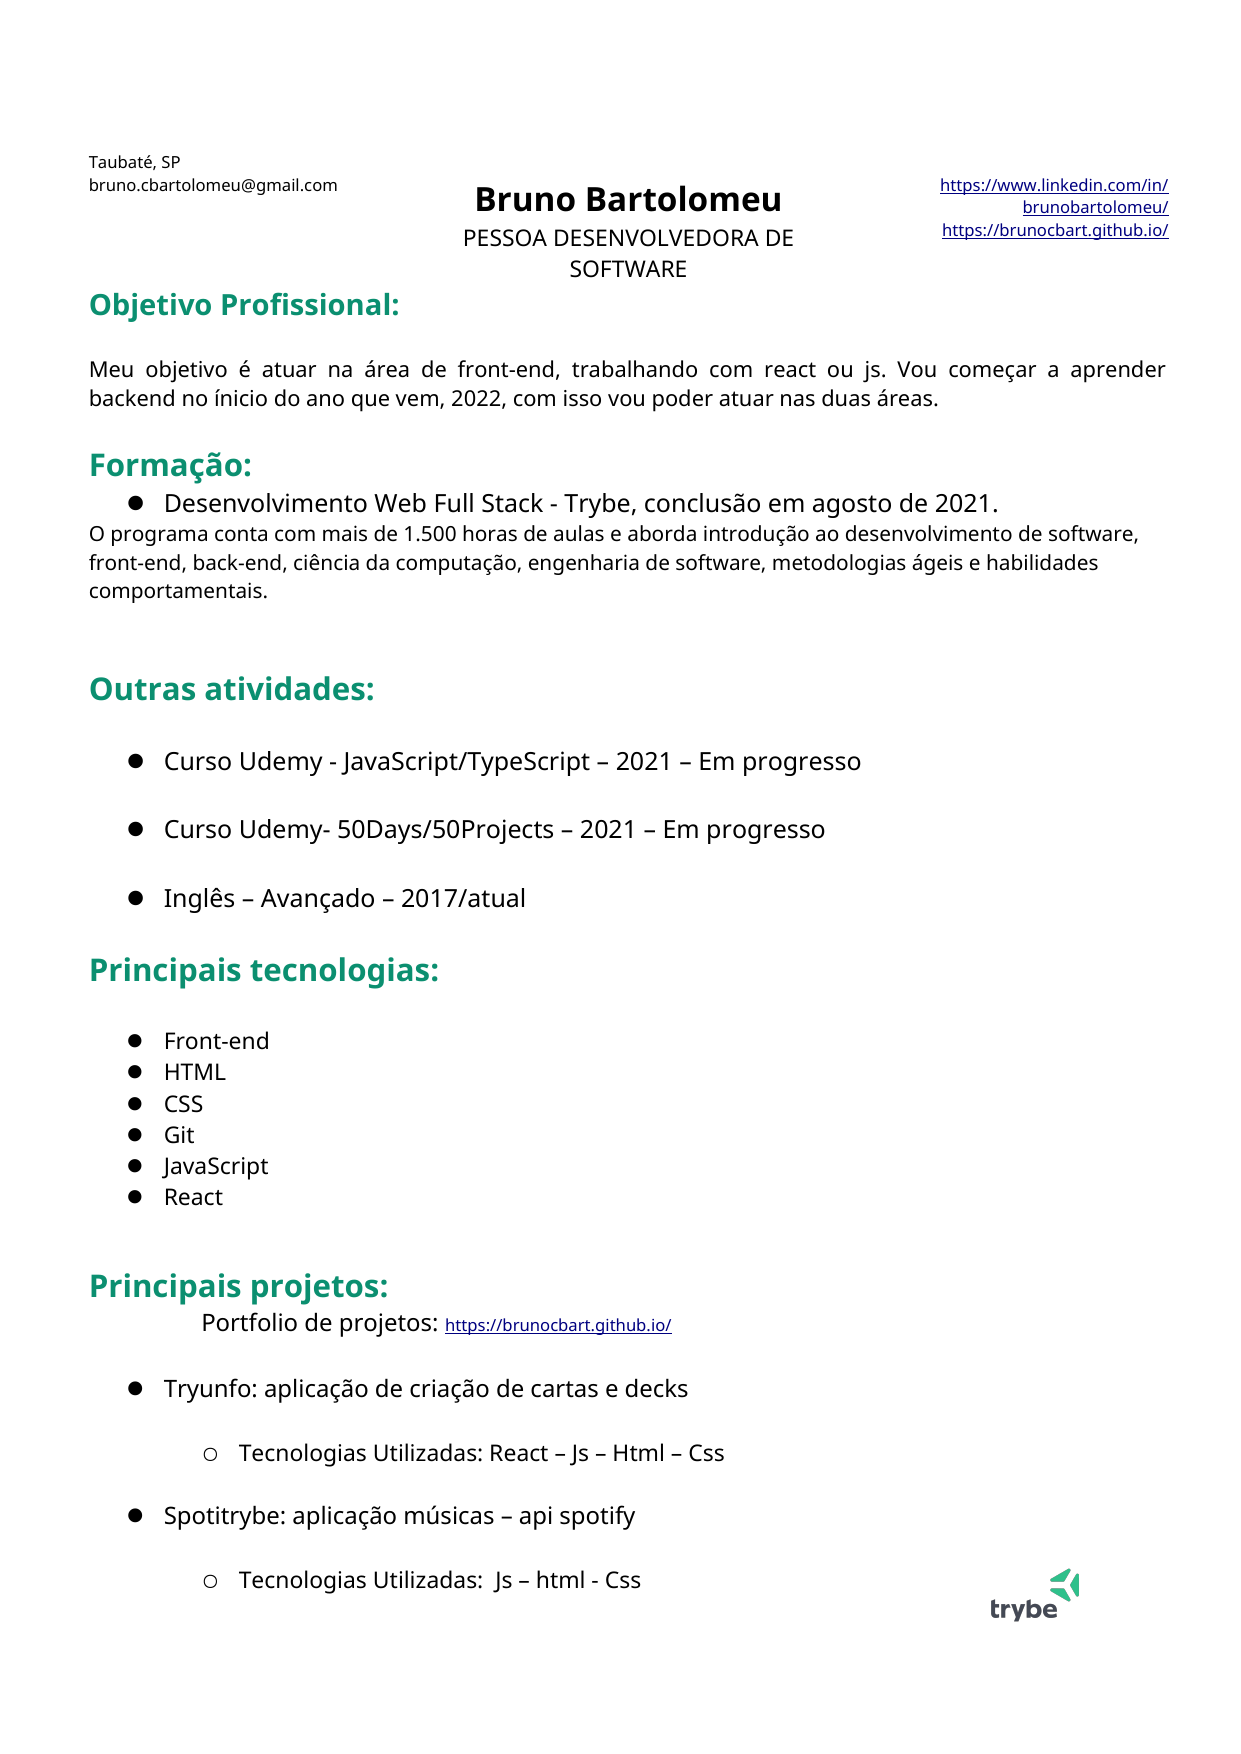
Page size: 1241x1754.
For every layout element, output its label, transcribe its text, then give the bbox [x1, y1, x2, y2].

list React [126, 1181, 1168, 1213]
list CSS [126, 1088, 1168, 1119]
list Desenvolvimento Web Full Stack - Trybe, conclusão em agosto de 2021. [126, 486, 1168, 519]
list Front-end [126, 1025, 1168, 1056]
text Taubaté, SP [88, 151, 444, 173]
picture [954, 1532, 1116, 1564]
text https://www.linkedin.com/in/brunobartolomeu/ [812, 173, 1168, 219]
list Curso Udemy- 50Days/50Projects – 2021 – Em progresso [126, 812, 1168, 846]
text Bruno Bartolomeu [450, 176, 806, 222]
text PESSOA DESENVOLVEDORA DE SOFTWARE [450, 222, 806, 284]
text Meu objetivo é atuar na área de front-end, trabalhando com react ou js. Vou começar a aprender backend no ínicio do ano que vem, 2022, com isso vou poder atuar nas duas áreas. [88, 353, 1168, 413]
text Formação: [88, 443, 1168, 486]
text Principais projetos: [88, 1264, 1168, 1306]
text Portfolio de projetos: https://brunocbart.github.io/ [201, 1306, 1168, 1339]
list Git [126, 1119, 1168, 1150]
list HTML [126, 1056, 1168, 1088]
text Objetivo Profissional: [88, 284, 1168, 324]
list Inglês – Avançado – 2017/atual [126, 880, 1168, 914]
list Tecnologias Utilizadas: Js – html - Css [201, 1564, 1168, 1596]
picture [954, 1596, 1116, 1670]
list JavaScript [126, 1150, 1168, 1181]
text Principais tecnologias: [88, 948, 1168, 991]
text bruno.cbartolomeu@gmail.com [88, 173, 444, 196]
list Spotitrybe: aplicação músicas – api spotify [126, 1499, 1168, 1532]
list Curso Udemy - JavaScript/TypeScript – 2021 – Em progresso [126, 744, 1168, 778]
text Outras atividades: [88, 667, 1168, 710]
list Tryunfo: aplicação de criação de cartas e decks [126, 1371, 1168, 1404]
text https://brunocbart.github.io/ [812, 219, 1168, 241]
text O programa conta com mais de 1.500 horas de aulas e aborda introdução ao desenvolvimento de software, front-end, back-end, ciência da computação, engenharia de software, metodologias ágeis e habilidades comportamentais. [88, 519, 1168, 605]
list Tecnologias Utilizadas: React – Js – Html – Css [201, 1437, 1168, 1468]
